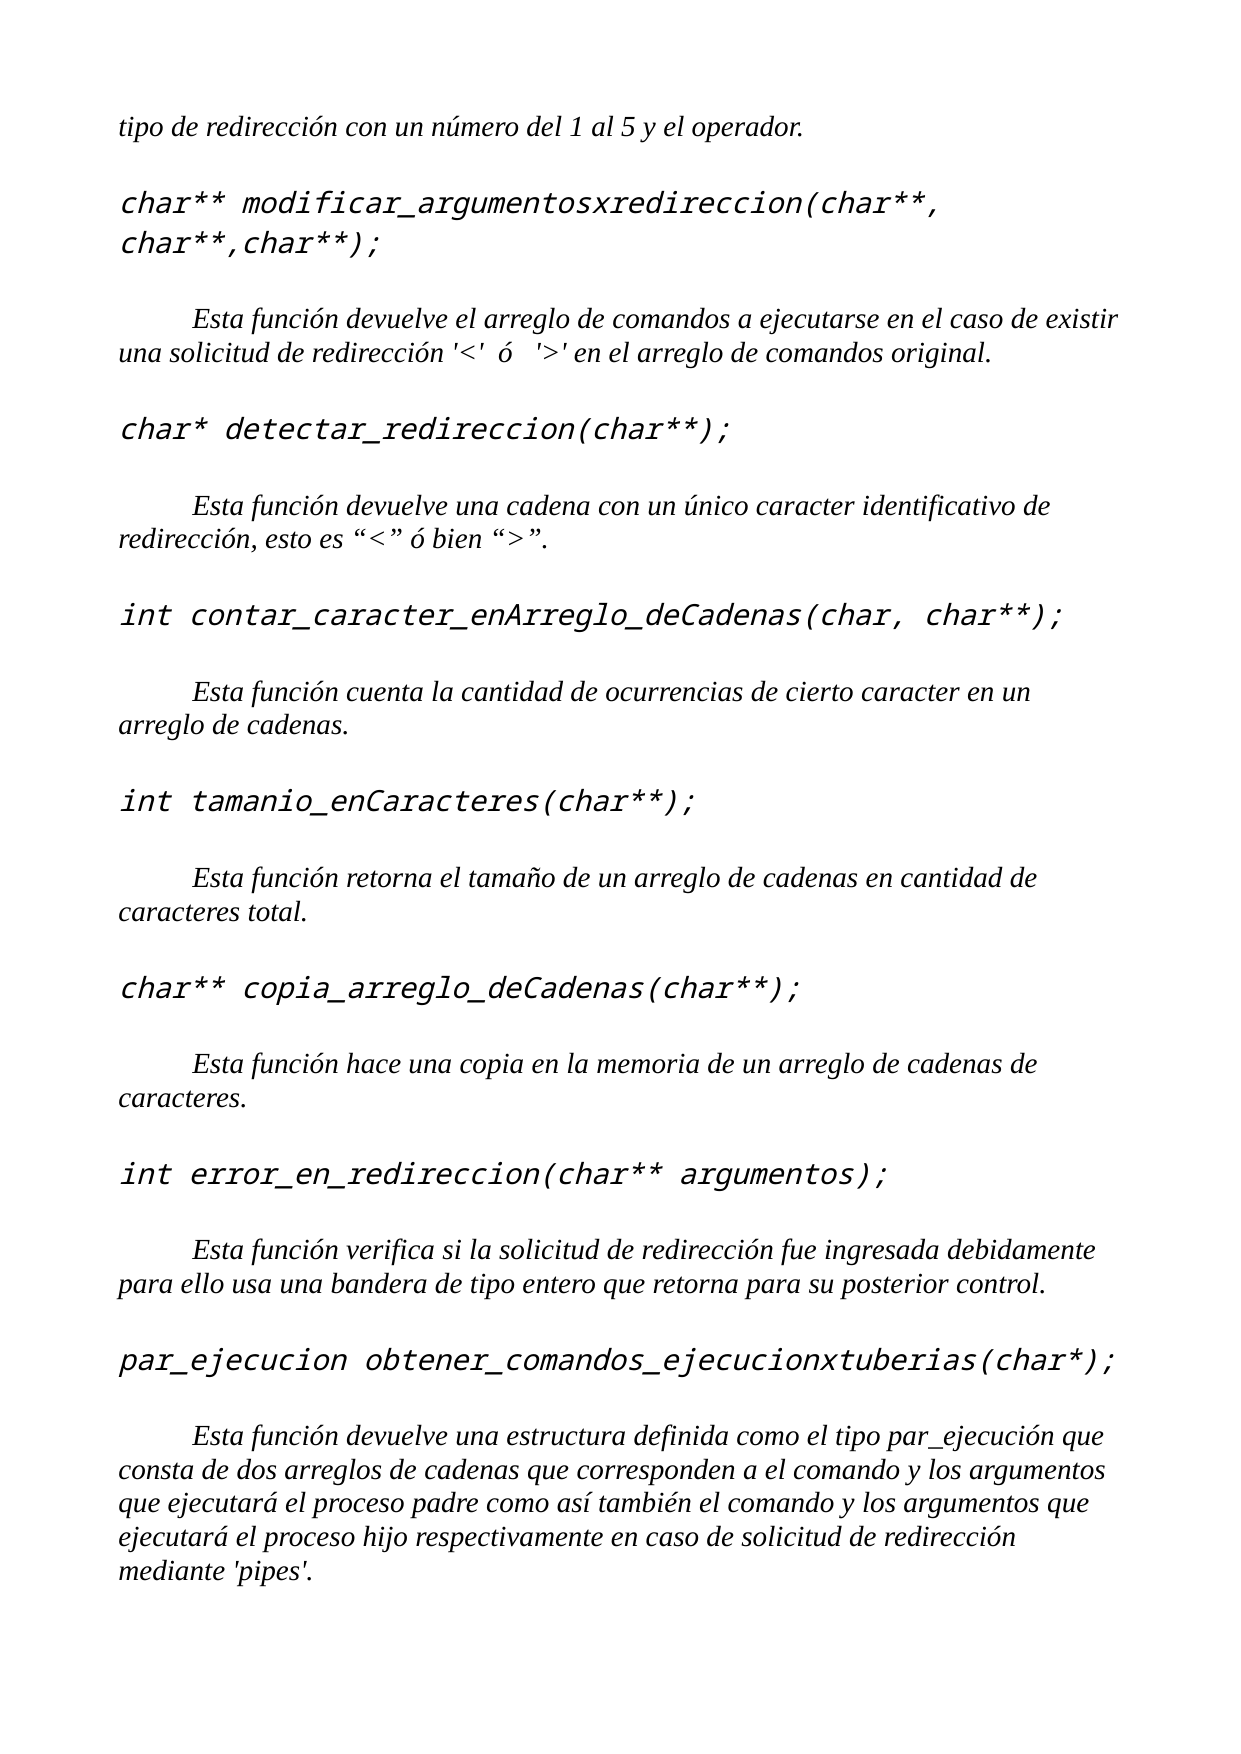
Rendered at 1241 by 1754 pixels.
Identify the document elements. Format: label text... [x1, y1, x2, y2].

text Esta función hace una copia en la memoria de un arreglo de cadenas de caracteres. [118, 1046, 1122, 1113]
text Esta función devuelve una estructura definida como el tipo par_ejecución que consta de dos arreglos de cadenas que corresponden a el comando y los argumentos que ejecutará el proceso padre como así también el comando y los argumentos que ejecutará el proceso hijo respectivamente en caso de solicitud de redirección mediante 'pipes'. [118, 1418, 1122, 1586]
text par_ejecucion obtener_comandos_ejecucionxtuberias(char*); [118, 1339, 1122, 1379]
text char** copia_arreglo_deCadenas(char**); [118, 967, 1122, 1007]
text int contar_caracter_enArreglo_deCadenas(char, char**); [118, 594, 1122, 634]
text char** modificar_argumentosxredireccion(char**, char**,char**); [118, 183, 1122, 262]
text Esta función devuelve una cadena con un único caracter identificativo de redirección, esto es “<” ó bien “>”. [118, 488, 1122, 555]
text int tamanio_enCaracteres(char**); [118, 781, 1122, 820]
text int error_en_redireccion(char** argumentos); [118, 1153, 1122, 1193]
text Esta función verifica si la solicitud de redirección fue ingresada debidamente para ello usa una bandera de tipo entero que retorna para su posterior control. [118, 1232, 1122, 1299]
text Esta función cuenta la cantidad de ocurrencias de cierto caracter en un arreglo de cadenas. [118, 674, 1122, 741]
text tipo de redirección con un número del 1 al 5 y el operador. [118, 109, 1122, 143]
text Esta función devuelve el arreglo de comandos a ejecutarse en el caso de existir una solicitud de redirección '<' ó '>' en el arreglo de comandos original. [118, 302, 1122, 369]
text Esta función retorna el tamaño de un arreglo de cadenas en cantidad de caracteres total. [118, 860, 1122, 927]
text char* detectar_redireccion(char**); [118, 408, 1122, 448]
